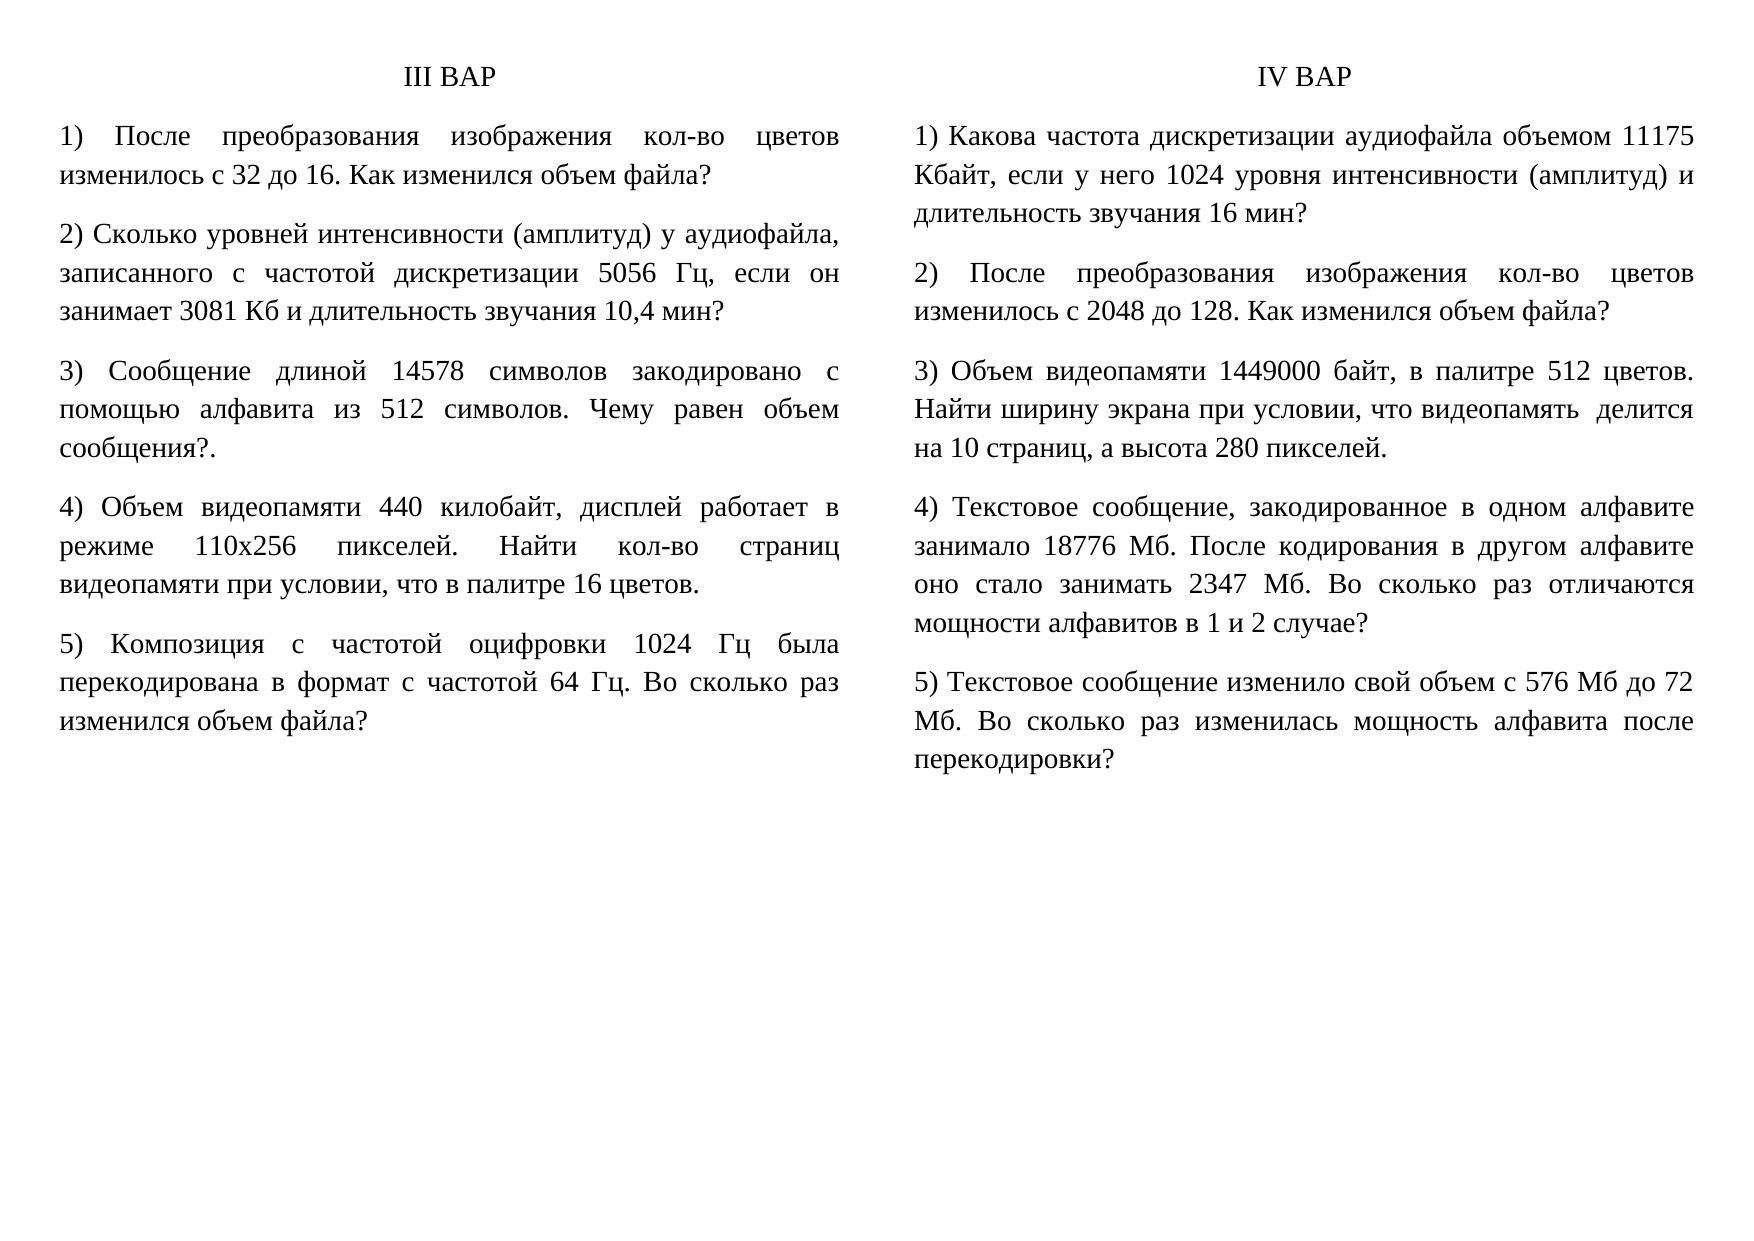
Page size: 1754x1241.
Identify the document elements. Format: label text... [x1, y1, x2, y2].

text 4) Текстовое сообщение, закодированное в одном алфавите занимало 18776 Мб. После кодирования в другом алфавите оно стало занимать 2347 Мб. Во сколько раз отличаются мощности алфавитов в 1 и 2 случае? [914, 489, 1695, 638]
text 3) Сообщение длиной 14578 символов закодировано с помощью алфавита из 512 символов. Чему равен объем сообщения?. [59, 353, 840, 463]
text III ВАР [59, 59, 840, 93]
text 3) Объем видеопамяти 1449000 байт, в палитре 512 цветов. Найти ширину экрана при условии, что видеопамять делится на 10 страниц, а высота 280 пикселей. [914, 353, 1695, 463]
text 2) После преобразования изображения кол-во цветов изменилось с 2048 до 128. Как изменился объем файла? [914, 255, 1695, 327]
text 1) Какова частота дискретизации аудиофайла объемом 11175 Кбайт, если у него 1024 уровня интенсивности (амплитуд) и длительность звучания 16 мин? [914, 118, 1695, 229]
text 2) Сколько уровней интенсивности (амплитуд) у аудиофайла, записанного с частотой дискретизации 5056 Гц, если он занимает 3081 Кб и длительность звучания 10,4 мин? [59, 216, 840, 327]
text 4) Объем видеопамяти 440 килобайт, дисплей работает в режиме 110х256 пикселей. Найти кол-во страниц видеопамяти при условии, что в палитре 16 цветов. [59, 489, 840, 600]
text 1) После преобразования изображения кол-во цветов изменилось с 32 до 16. Как изменился объем файла? [59, 118, 840, 191]
text IV ВАР [914, 59, 1695, 93]
text 5) Текстовое сообщение изменило свой объем с 576 Мб до 72 Мб. Во сколько раз изменилась мощность алфавита после перекодировки? [914, 664, 1695, 775]
text 5) Композиция с частотой оцифровки 1024 Гц была перекодирована в формат с частотой 64 Гц. Во сколько раз изменился объем файла? [59, 626, 840, 736]
